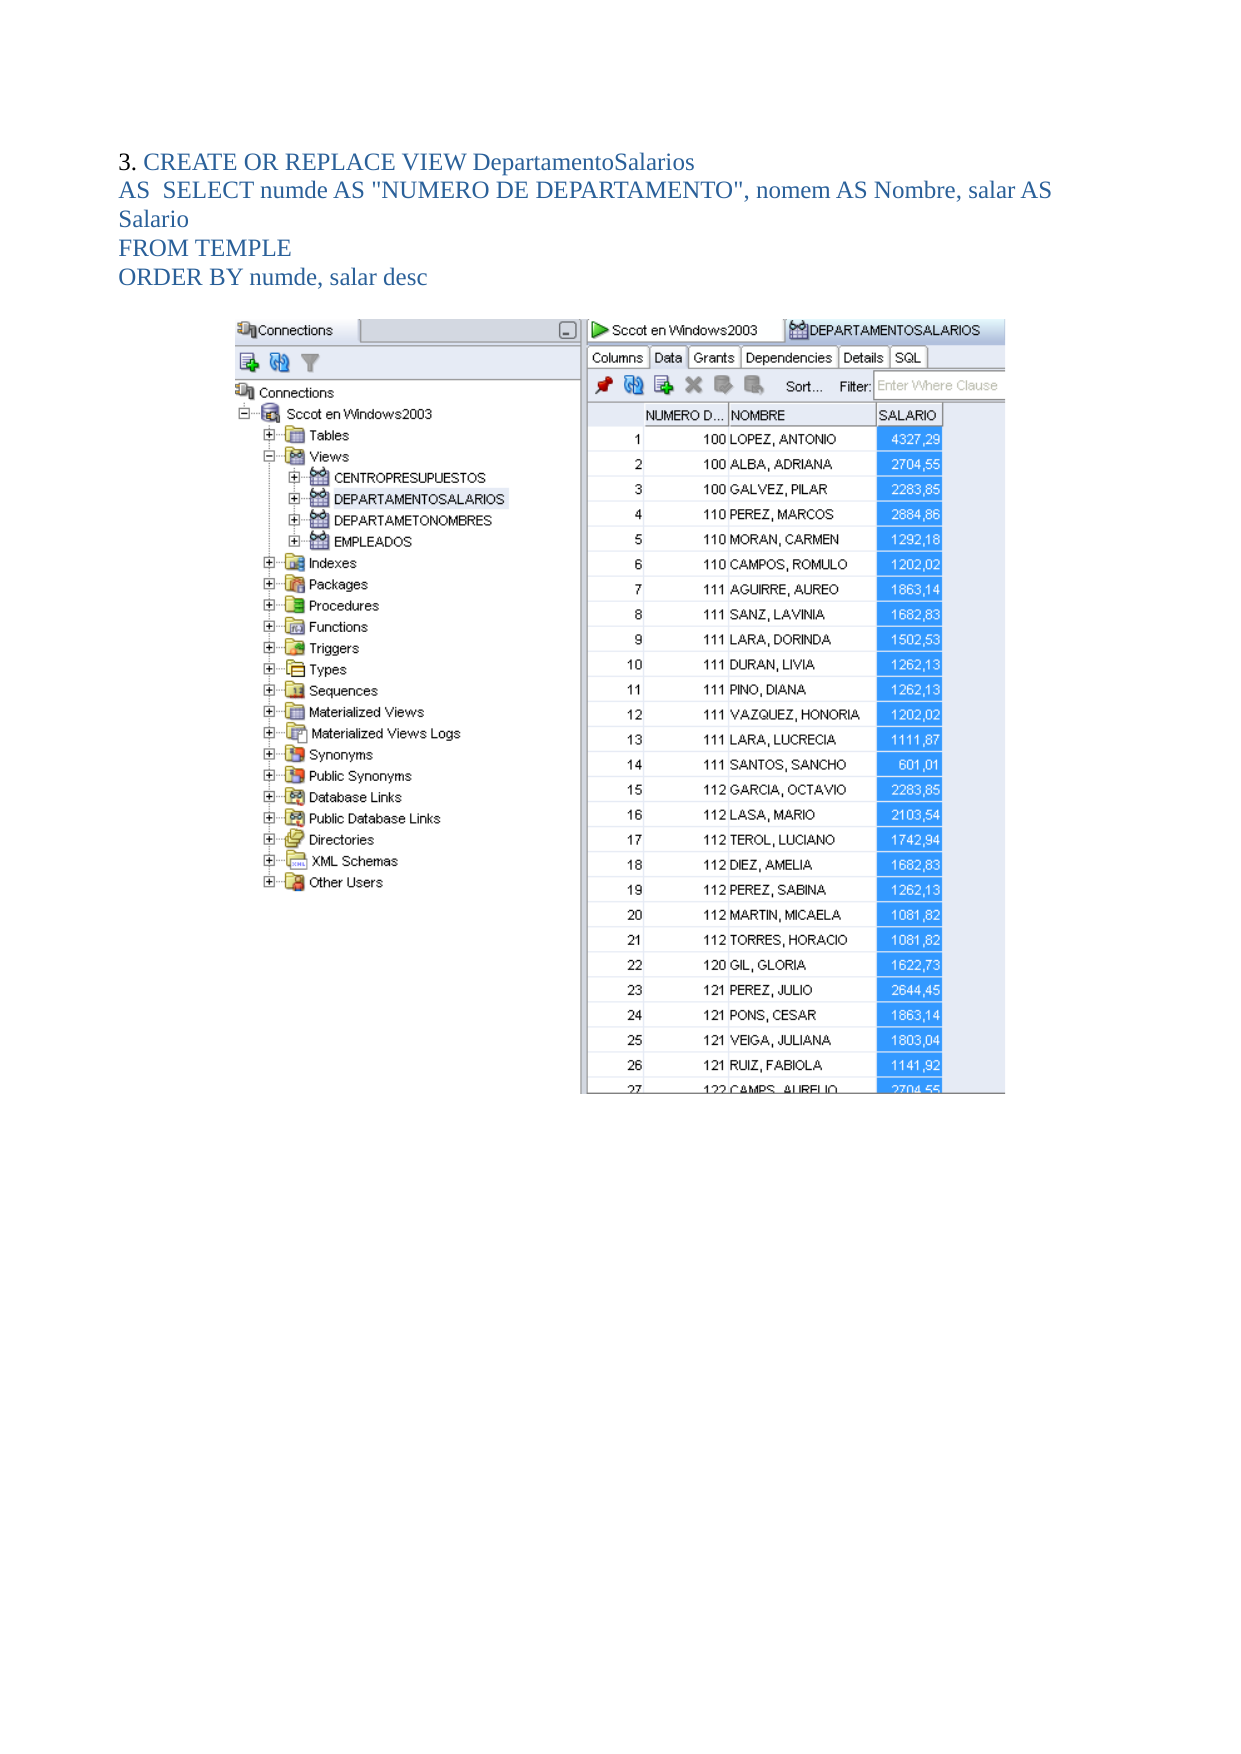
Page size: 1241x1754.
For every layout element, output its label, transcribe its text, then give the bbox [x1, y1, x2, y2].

picture [235, 319, 1005, 1094]
text AS SELECT numde AS "NUMERO DE DEPARTAMENTO", nomem AS Nombre, salar AS Salario [118, 176, 1122, 233]
text ORDER BY numde, salar desc [118, 262, 1122, 291]
text 3. CREATE OR REPLACE VIEW DepartamentoSalarios [118, 147, 1122, 176]
text FROM TEMPLE [118, 233, 1122, 262]
